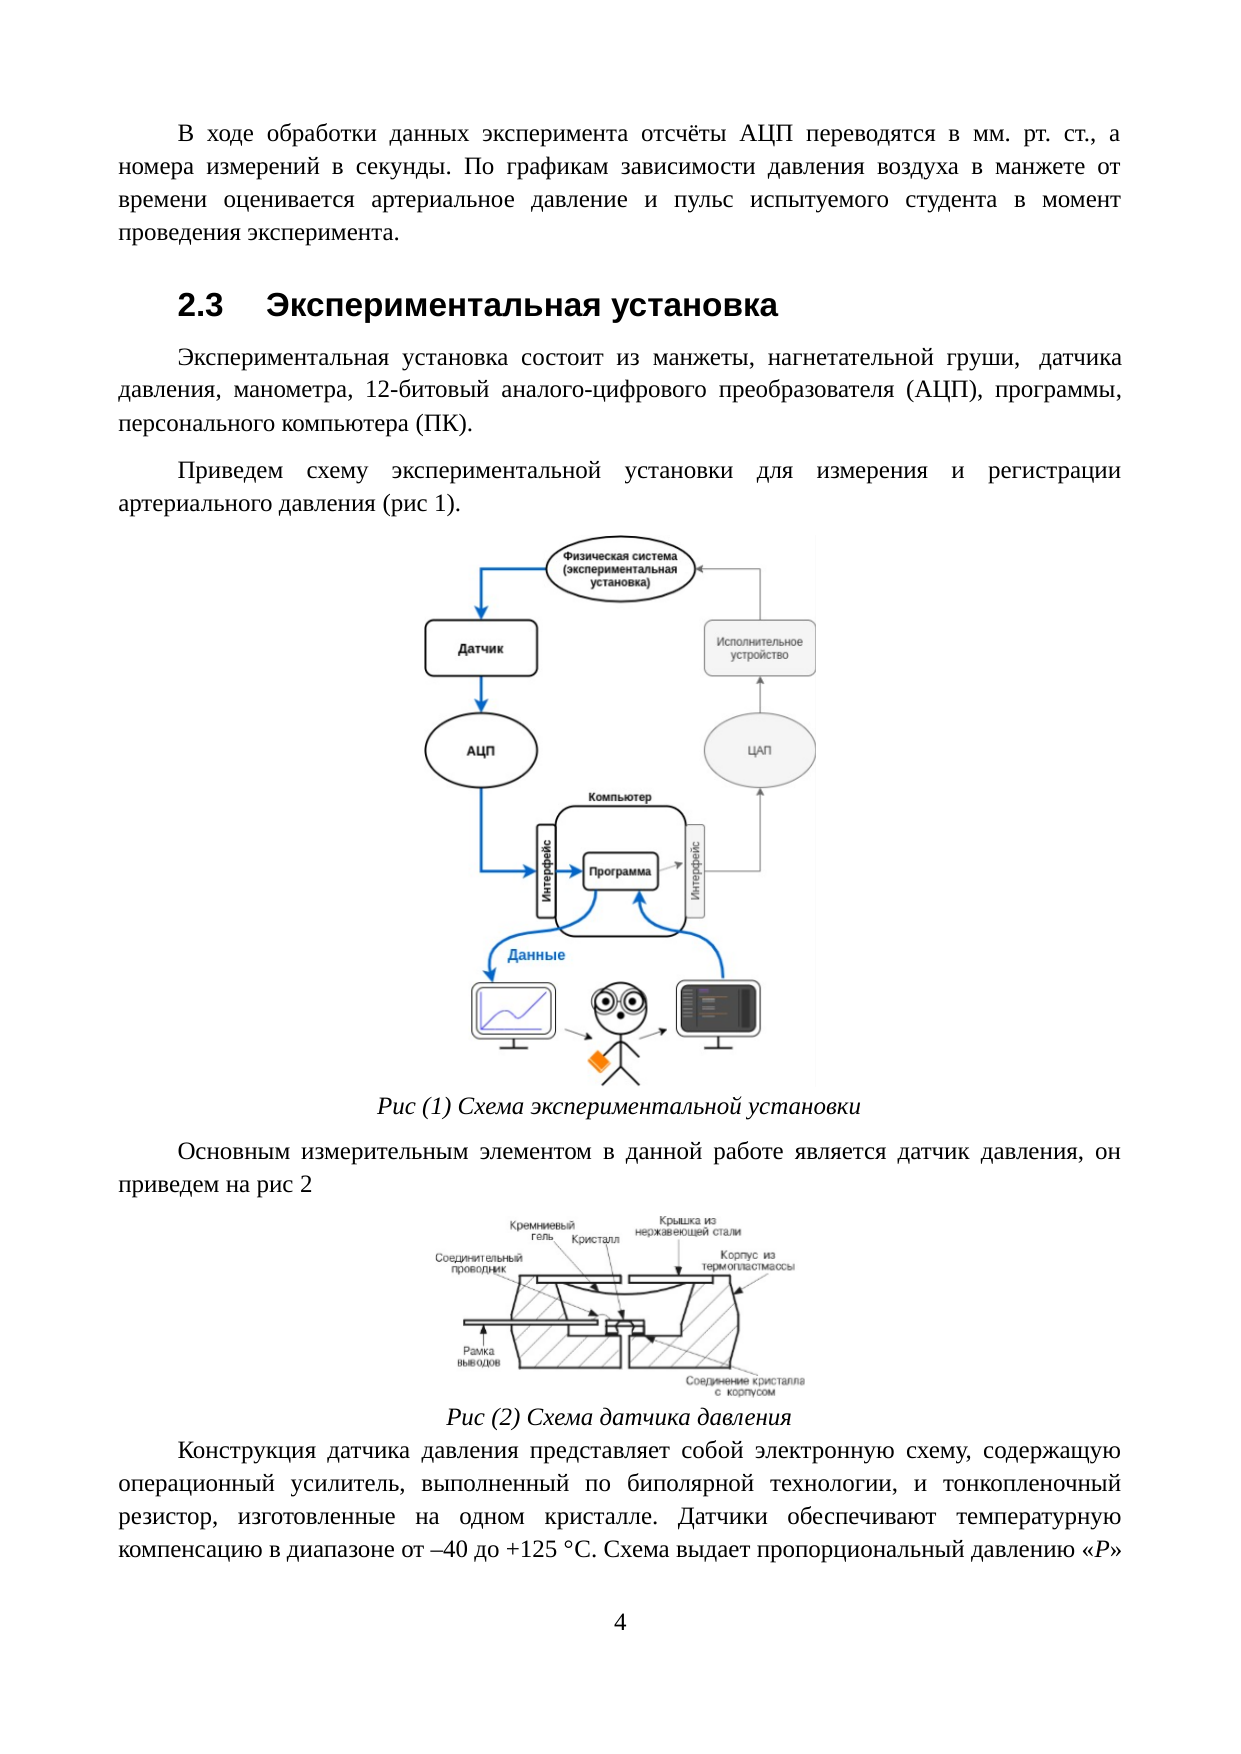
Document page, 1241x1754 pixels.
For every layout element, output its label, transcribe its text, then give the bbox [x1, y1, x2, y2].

subtitle Рис (1) Схема экспериментальной установки [118, 1091, 1122, 1120]
text Приведем схему экспериментальной установки для измерения и регистрации артериального давления (рис 1). [118, 455, 1122, 517]
text Экспериментальная установка состоит из манжеты, нагнетательной груши, датчика давления, манометра, 12-битовый аналого-цифрового преобразователя (АЦП), программы, персонального компьютера (ПК). [118, 342, 1122, 436]
text Основным измерительным элементом в данной работе является датчик давления, он приведем на рис 2 [118, 1136, 1122, 1197]
text В ходе обработки данных эксперимента отсчёты АЦП переводятся в мм. рт. ст., а номера измерений в секунды. По графикам зависимости давления воздуха в манжете от времени оценивается артериальное давление и пульс испытуемого студента в момент проведения эксперимента. [118, 118, 1122, 246]
text Конструкция датчика давления представляет собой электронную схему, содержащую операционный усилитель, выполненный по биполярной технологии, и тонкопленочный резистор, изготовленные на одном кристалле. Датчики обеспечивают температурную компенсацию в диапазоне от –40 до +125 °C. Схема выдает пропорциональный давлению «P» [118, 1435, 1122, 1563]
subtitle Экспериментальная установка [118, 285, 1122, 324]
picture [435, 1216, 805, 1398]
subtitle Рис (2) Схема датчика давления [118, 1402, 1122, 1431]
picture [424, 535, 817, 1087]
